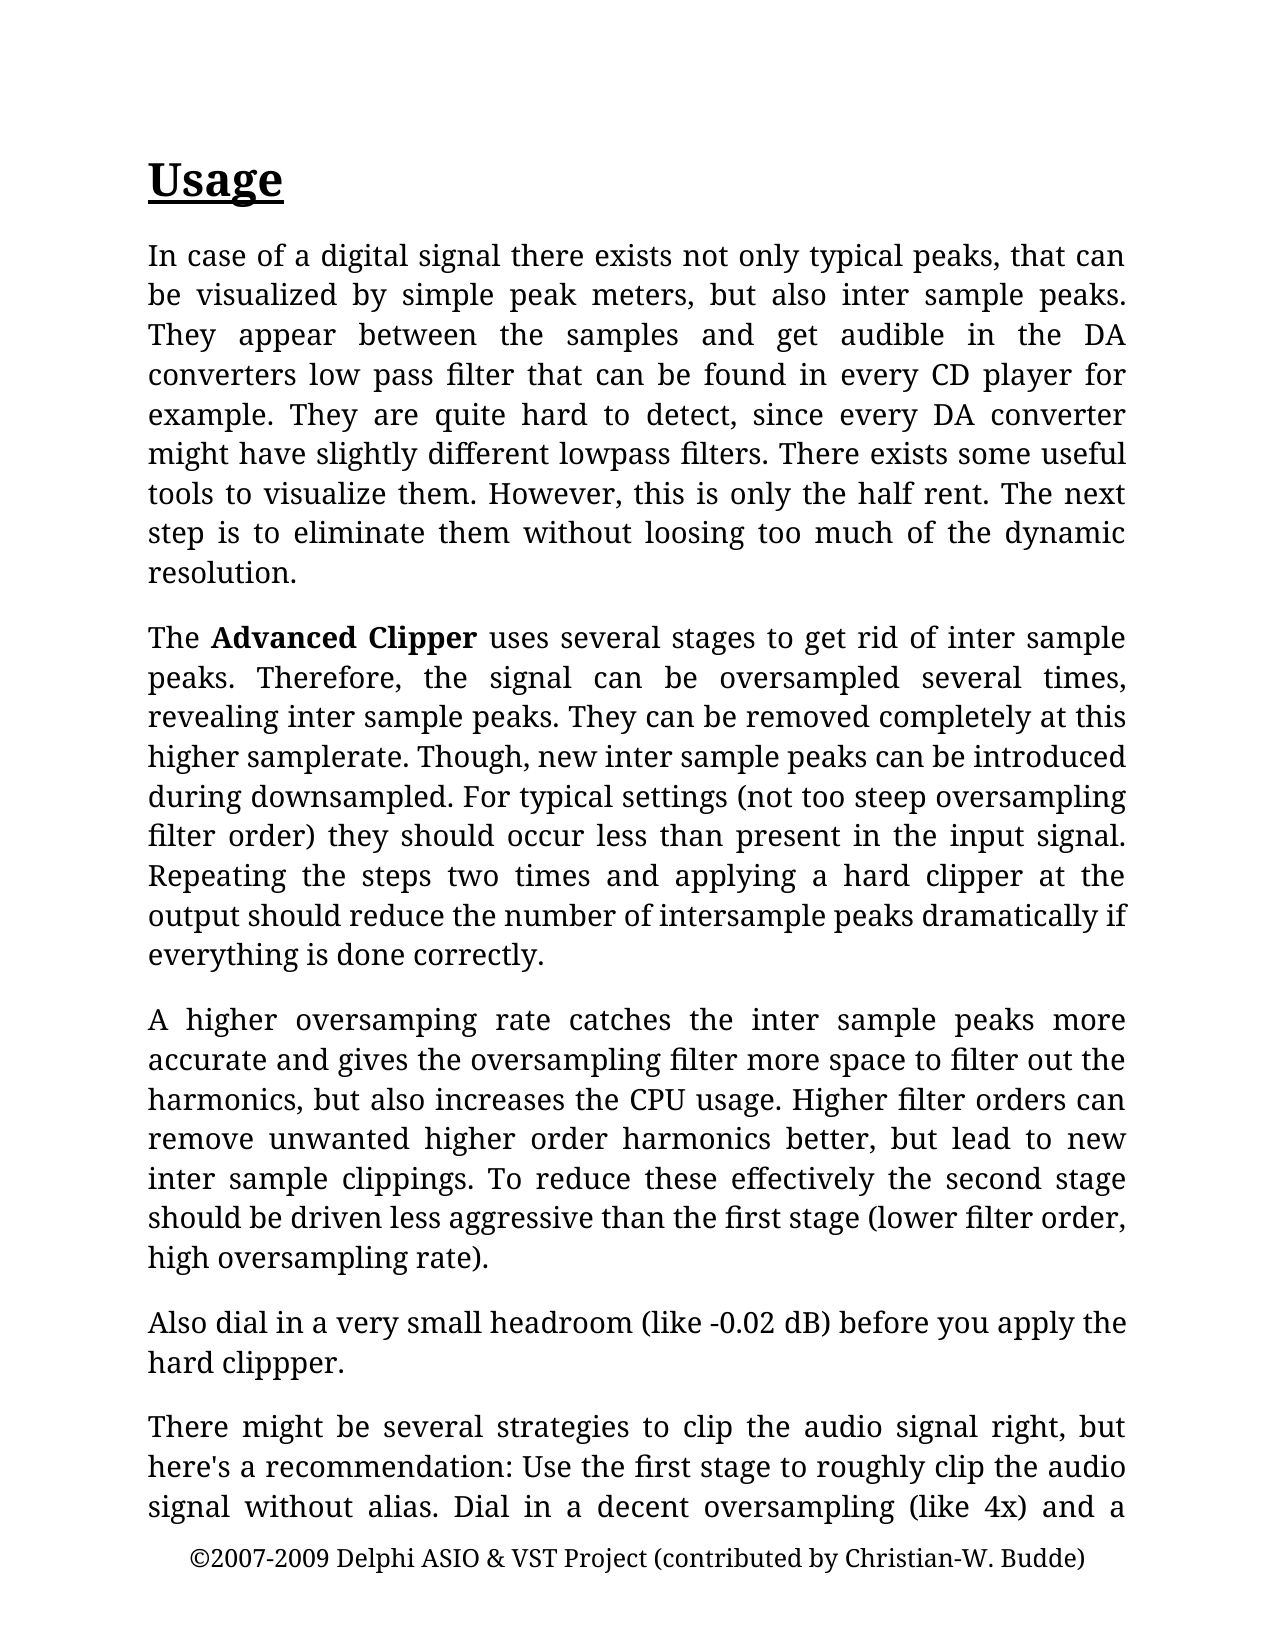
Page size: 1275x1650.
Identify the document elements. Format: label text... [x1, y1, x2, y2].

text There might be several strategies to clip the audio signal right, but here's a recommendation: Use the first stage to roughly clip the audio signal without alias. Dial in a decent oversampling (like 4x) and a [148, 1407, 1127, 1526]
text The Advanced Clipper uses several stages to get rid of inter sample peaks. Therefore, the signal can be oversampled several times, revealing inter sample peaks. They can be removed completely at this higher samplerate. Though, new inter sample peaks can be introduced during downsampled. For typical settings (not too steep oversampling filter order) they should occur less than present in the input signal. Repeating the steps two times and applying a hard clipper at the output should reduce the number of intersample peaks dramatically if everything is done correctly. [148, 617, 1127, 974]
text A higher oversamping rate catches the inter sample peaks more accurate and gives the oversampling filter more space to filter out the harmonics, but also increases the CPU usage. Higher filter orders can remove unwanted higher order harmonics better, but lead to new inter sample clippings. To reduce these effectively the second stage should be driven less aggressive than the first stage (lower filter order, high oversampling rate). [148, 999, 1127, 1277]
text In case of a digital signal there exists not only typical peaks, that can be visualized by simple peak meters, but also inter sample peaks. They appear between the samples and get audible in the DA converters low pass filter that can be found in every CD player for example. They are quite hard to detect, since every DA converter might have slightly different lowpass filters. There exists some useful tools to visualize them. However, this is only the half rent. The next step is to eliminate them without loosing too much of the dynamic resolution. [148, 235, 1127, 592]
text Also dial in a very small headroom (like -0.02 dB) before you apply the hard clippper. [148, 1302, 1127, 1382]
subtitle Usage [148, 148, 1127, 210]
